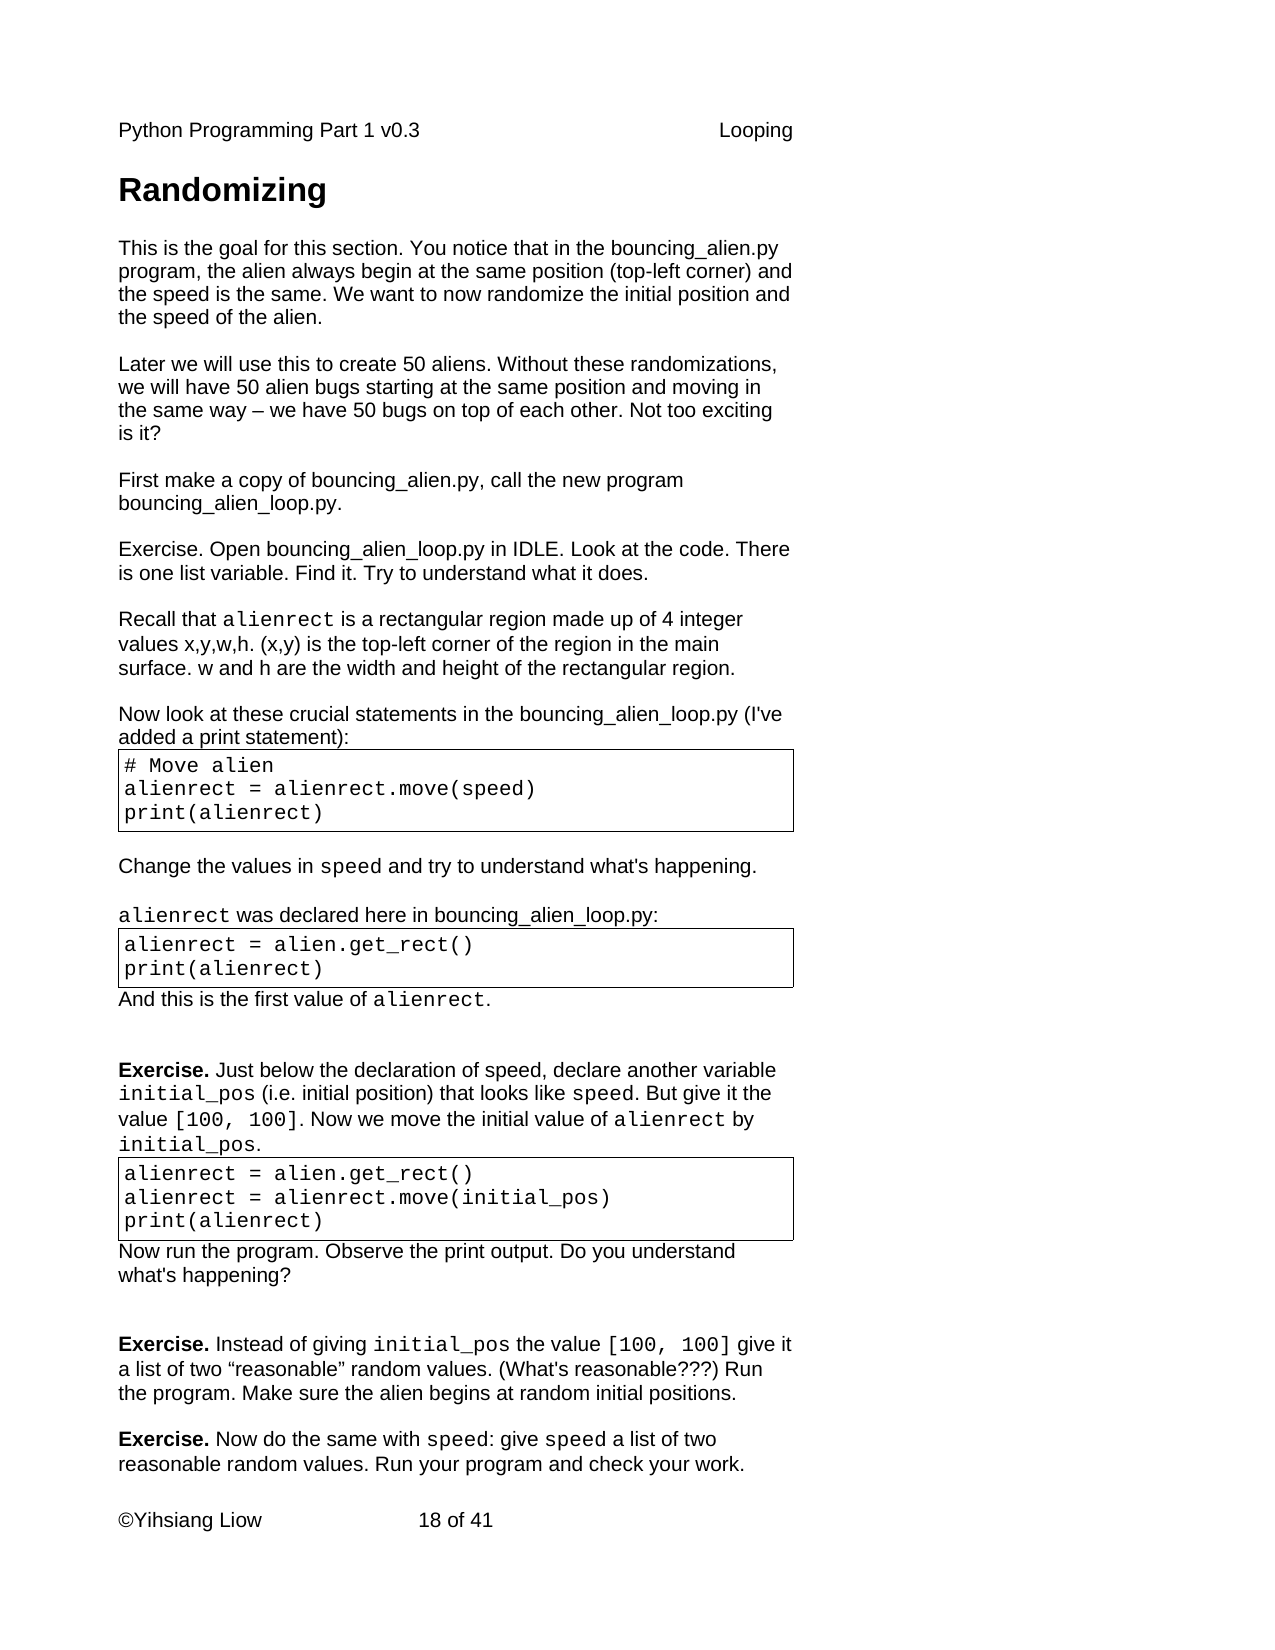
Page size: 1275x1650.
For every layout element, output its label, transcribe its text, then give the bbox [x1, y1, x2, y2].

table_header alienrect = alien.get_rect() print(alienrect) [119, 929, 793, 987]
text Randomizing [118, 171, 793, 208]
text Later we will use this to create 50 aliens. Without these randomizations, we will have 50 alien bugs starting at the same position and moving in the same way – we have 50 bugs on top of each other. Not too exciting is it? [118, 352, 793, 445]
table_header alienrect = alien.get_rect() alienrect = alienrect.move(initial_pos) print(alienrect) [119, 1158, 793, 1240]
text Exercise. Now do the same with speed: give speed a list of two reasonable random values. Run your program and check your work. [118, 1428, 793, 1476]
text alienrect was declared here in bouncing_alien_loop.py: [118, 903, 793, 928]
text And this is the first value of alienrect. [118, 988, 793, 1012]
text Exercise. Open bouncing_alien_loop.py in IDLE. Look at the code. There is one list variable. Find it. Try to understand what it does. [118, 538, 793, 584]
text First make a copy of bouncing_alien.py, call the new program bouncing_alien_loop.py. [118, 468, 793, 515]
text Now run the program. Observe the print output. Do you understand what's happening? [118, 1241, 793, 1286]
text Change the values in speed and try to understand what's happening. [118, 855, 793, 880]
text Now look at these crucial statements in the bouncing_alien_loop.py (I've added a print statement): [118, 702, 793, 749]
text This is the goal for this section. You notice that in the bouncing_alien.py program, the alien always begin at the same position (top-left corner) and the speed is the same. We want to now randomize the initial position and the speed of the alien. [118, 236, 793, 329]
text Exercise. Just below the declaration of speed, declare another variable initial_pos (i.e. initial position) that looks like speed. But give it the value [100, 100]. Now we move the initial value of alienrect by initial_pos. [118, 1059, 793, 1157]
text Exercise. Instead of giving initial_pos the value [100, 100] give it a list of two “reasonable” random values. (What's reasonable???) Run the program. Make sure the alien begins at random initial positions. [118, 1333, 793, 1404]
table_header # Move alien alienrect = alienrect.move(speed) print(alienrect) [119, 750, 793, 831]
text Recall that alienrect is a rectangular region made up of 4 integer values x,y,w,h. (x,y) is the top-left corner of the region in the main surface. w and h are the width and height of the rectangular region. [118, 608, 793, 679]
